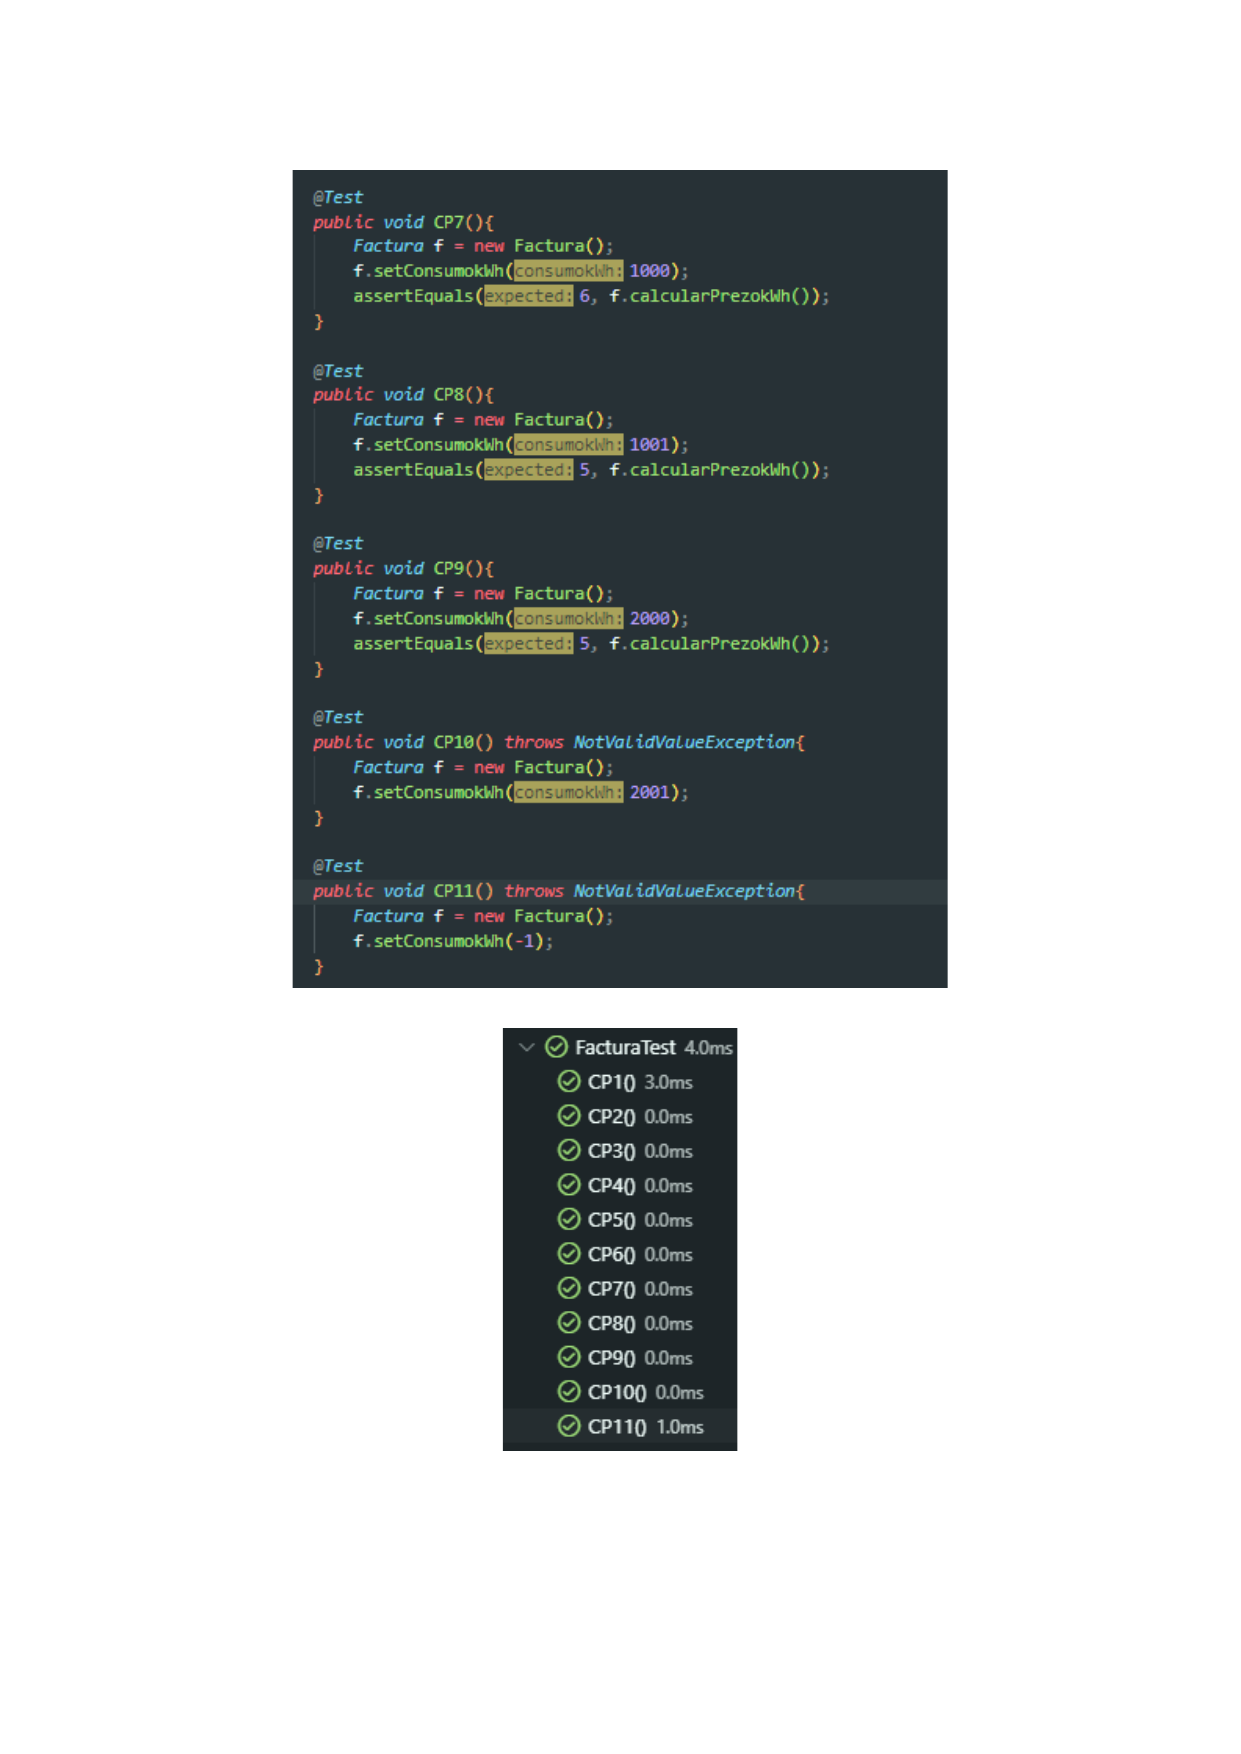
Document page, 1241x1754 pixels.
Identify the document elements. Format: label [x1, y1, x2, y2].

picture [502, 1028, 738, 1451]
picture [292, 170, 948, 988]
